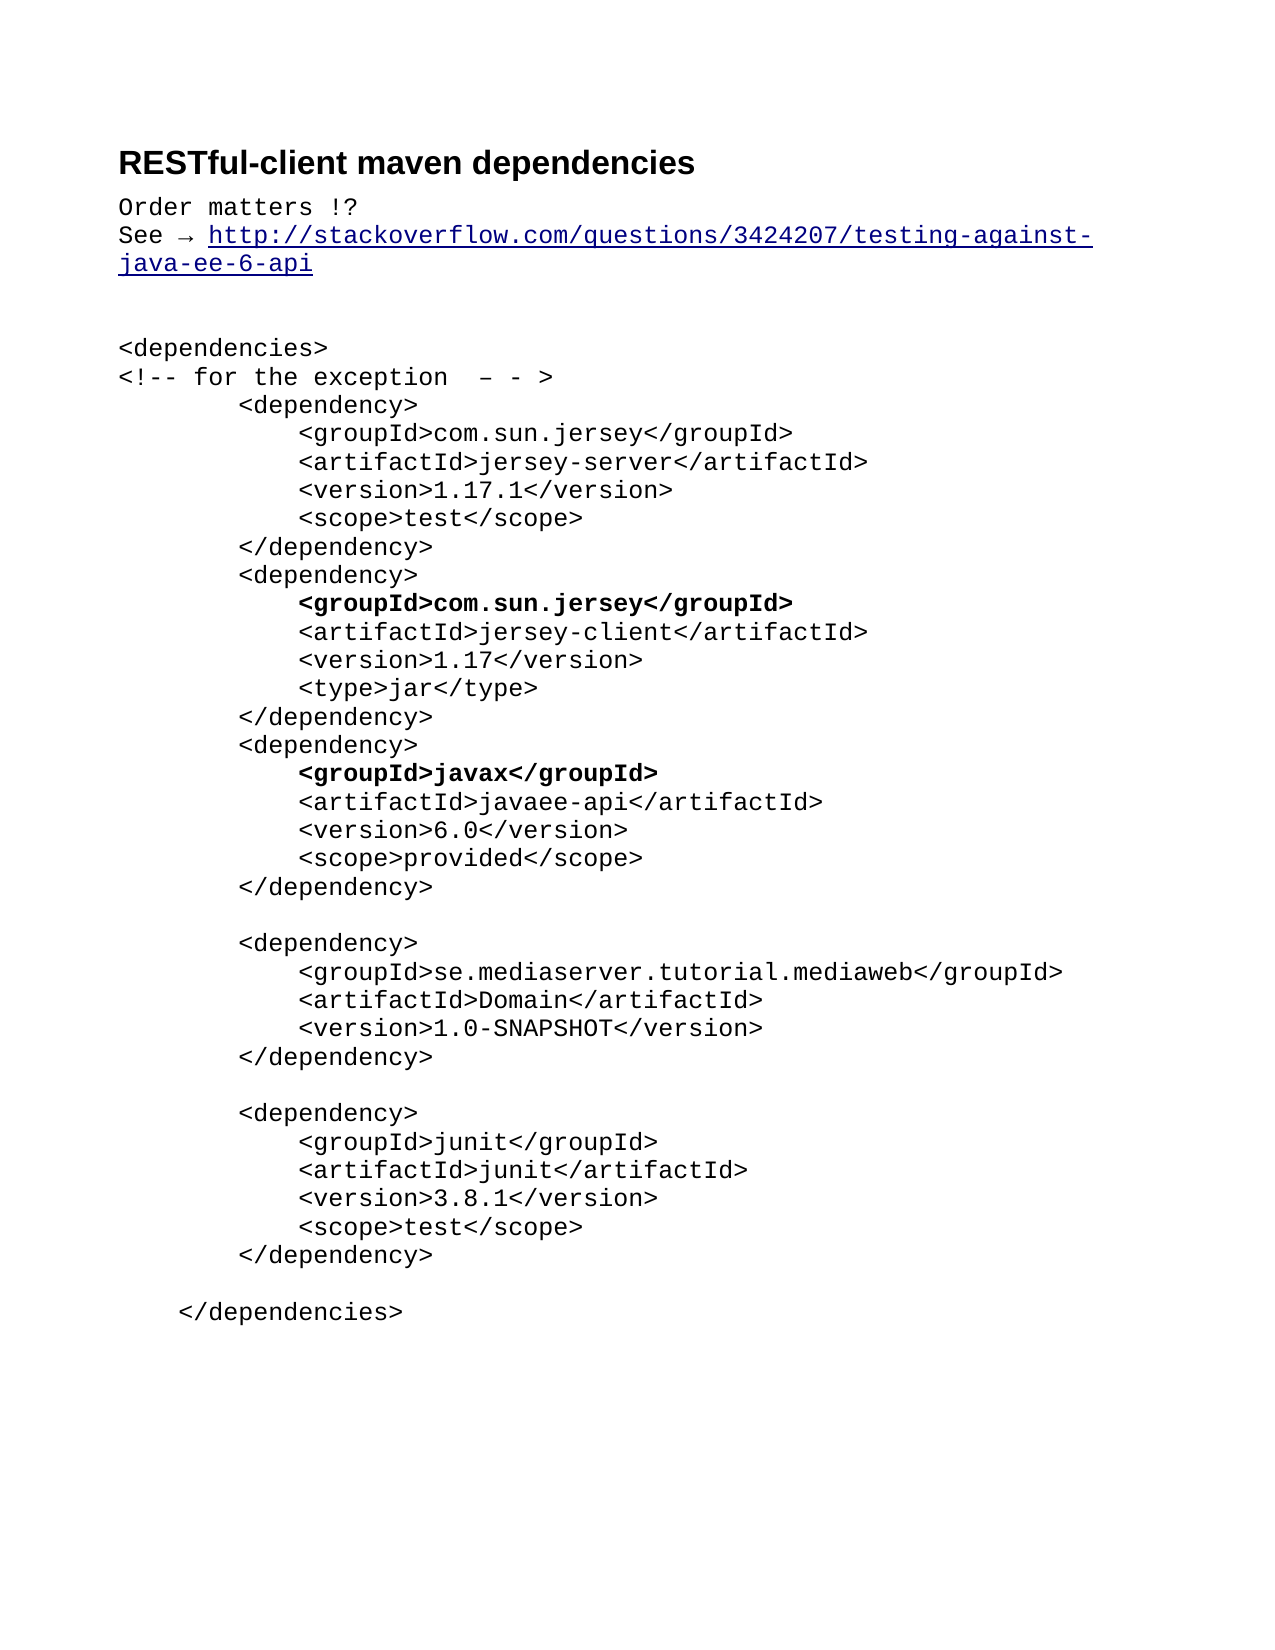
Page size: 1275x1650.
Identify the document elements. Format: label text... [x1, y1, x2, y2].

text <scope>test</scope> [118, 1214, 1157, 1243]
text </dependency> [118, 704, 1157, 733]
text </dependency> [118, 534, 1157, 563]
text </dependency> [118, 874, 1157, 903]
subtitle RESTful-client maven dependencies [118, 143, 1157, 182]
text <!-- for the exception – - > [118, 364, 1157, 393]
text <groupId>se.mediaserver.tutorial.mediaweb</groupId> [118, 959, 1157, 988]
text Order matters !? [118, 194, 1157, 223]
text <groupId>com.sun.jersey</groupId> [118, 591, 1157, 619]
text <dependency> [118, 733, 1157, 761]
text </dependency> [118, 1243, 1157, 1271]
text <groupId>junit</groupId> [118, 1129, 1157, 1158]
text <version>1.17.1</version> [118, 478, 1157, 506]
text <version>1.17</version> [118, 648, 1157, 676]
text <scope>provided</scope> [118, 846, 1157, 874]
text <type>jar</type> [118, 676, 1157, 704]
text <artifactId>javaee-api</artifactId> [118, 789, 1157, 818]
text <version>3.8.1</version> [118, 1186, 1157, 1214]
text <dependency> [118, 931, 1157, 959]
text <artifactId>jersey-client</artifactId> [118, 619, 1157, 648]
text <dependency> [118, 563, 1157, 591]
text <version>1.0-SNAPSHOT</version> [118, 1016, 1157, 1044]
text <groupId>com.sun.jersey</groupId> [118, 421, 1157, 449]
text </dependency> [118, 1044, 1157, 1073]
text <artifactId>jersey-server</artifactId> [118, 449, 1157, 478]
text <artifactId>Domain</artifactId> [118, 988, 1157, 1016]
text <groupId>javax</groupId> [118, 761, 1157, 789]
text See → http://stackoverflow.com/questions/3424207/testing-against-java-ee-6-api [118, 223, 1157, 279]
text <dependencies> [118, 336, 1157, 364]
text <version>6.0</version> [118, 818, 1157, 846]
text </dependencies> [118, 1299, 1157, 1328]
text <dependency> [118, 1101, 1157, 1129]
text <artifactId>junit</artifactId> [118, 1158, 1157, 1186]
text <dependency> [118, 393, 1157, 421]
text <scope>test</scope> [118, 506, 1157, 534]
